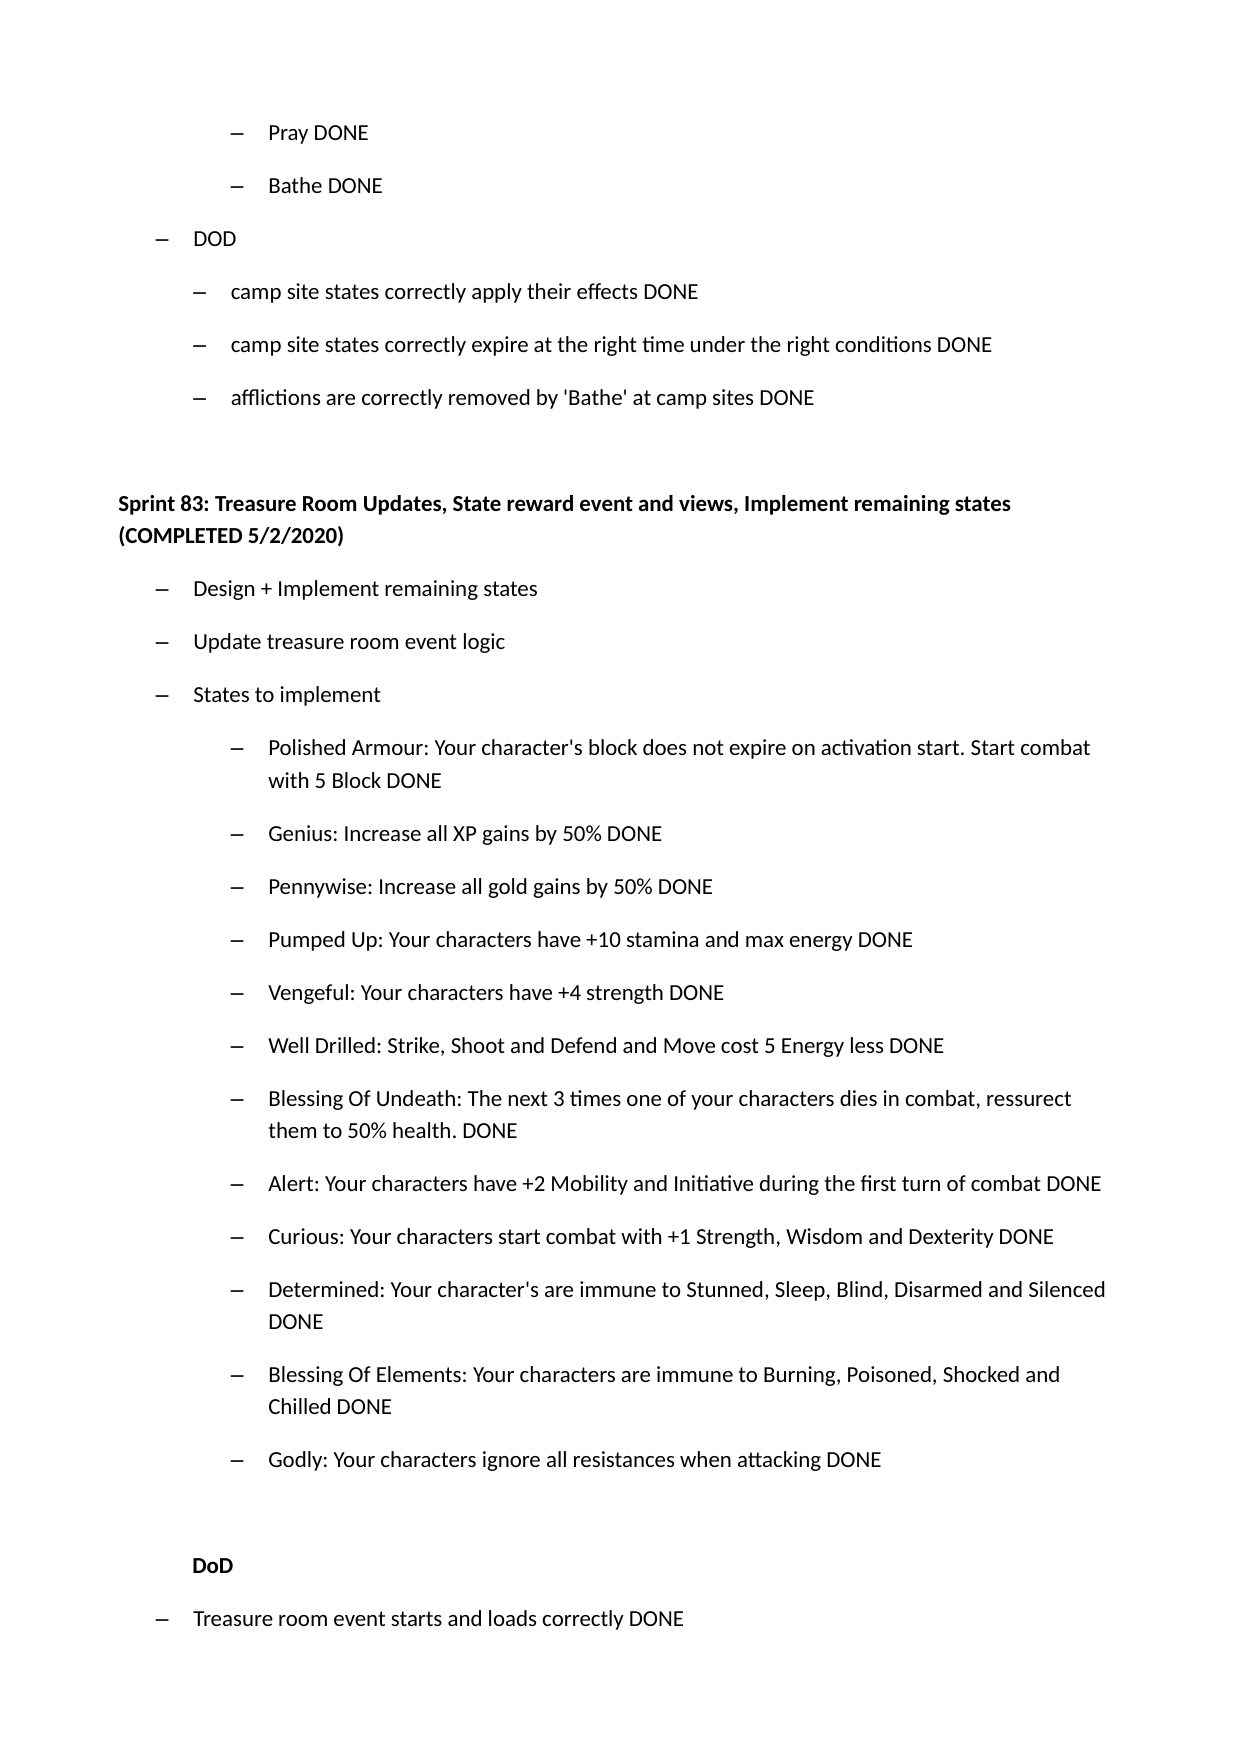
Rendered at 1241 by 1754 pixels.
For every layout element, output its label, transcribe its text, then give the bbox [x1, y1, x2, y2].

list DOD [156, 224, 1122, 252]
list afflictions are correctly removed by 'Bathe' at camp sites DONE [193, 383, 1122, 411]
text Sprint 83: Treasure Room Updates, State reward event and views, Implement remaining states (COMPLETED 5/2/2020) [118, 489, 1122, 549]
list Godly: Your characters ignore all resistances when attacking DONE [231, 1446, 1122, 1473]
list Genius: Increase all XP gains by 50% DONE [231, 819, 1122, 847]
list Design + Implement remaining states [156, 574, 1122, 602]
list Treasure room event starts and loads correctly DONE [156, 1604, 1122, 1633]
list camp site states correctly expire at the right time under the right conditions DONE [193, 330, 1122, 358]
list Determined: Your character's are immune to Stunned, Sleep, Blind, Disarmed and Silenced DONE [231, 1275, 1122, 1335]
list Alert: Your characters have +2 Mobility and Initiative during the first turn of combat DONE [231, 1169, 1122, 1197]
list Curious: Your characters start combat with +1 Strength, Wisdom and Dexterity DONE [231, 1222, 1122, 1250]
list Vengeful: Your characters have +4 strength DONE [231, 978, 1122, 1006]
list Well Drilled: Strike, Shoot and Defend and Move cost 5 Energy less DONE [231, 1031, 1122, 1059]
list States to implement [156, 681, 1122, 708]
list Bathe DONE [231, 171, 1122, 199]
list camp site states correctly apply their effects DONE [193, 277, 1122, 305]
list Blessing Of Undeath: The next 3 times one of your characters dies in combat, ressurect them to 50% health. DONE [231, 1084, 1122, 1144]
text DoD [118, 1552, 1122, 1579]
list Pennywise: Increase all gold gains by 50% DONE [231, 872, 1122, 900]
list Update treasure room event logic [156, 627, 1122, 656]
list Blessing Of Elements: Your characters are immune to Burning, Poisoned, Shocked and Chilled DONE [231, 1360, 1122, 1421]
list Pray DONE [231, 118, 1122, 146]
list Pumped Up: Your characters have +10 stamina and max energy DONE [231, 925, 1122, 953]
list Polished Armour: Your character's block does not expire on activation start. Start combat with 5 Block DONE [231, 733, 1122, 794]
